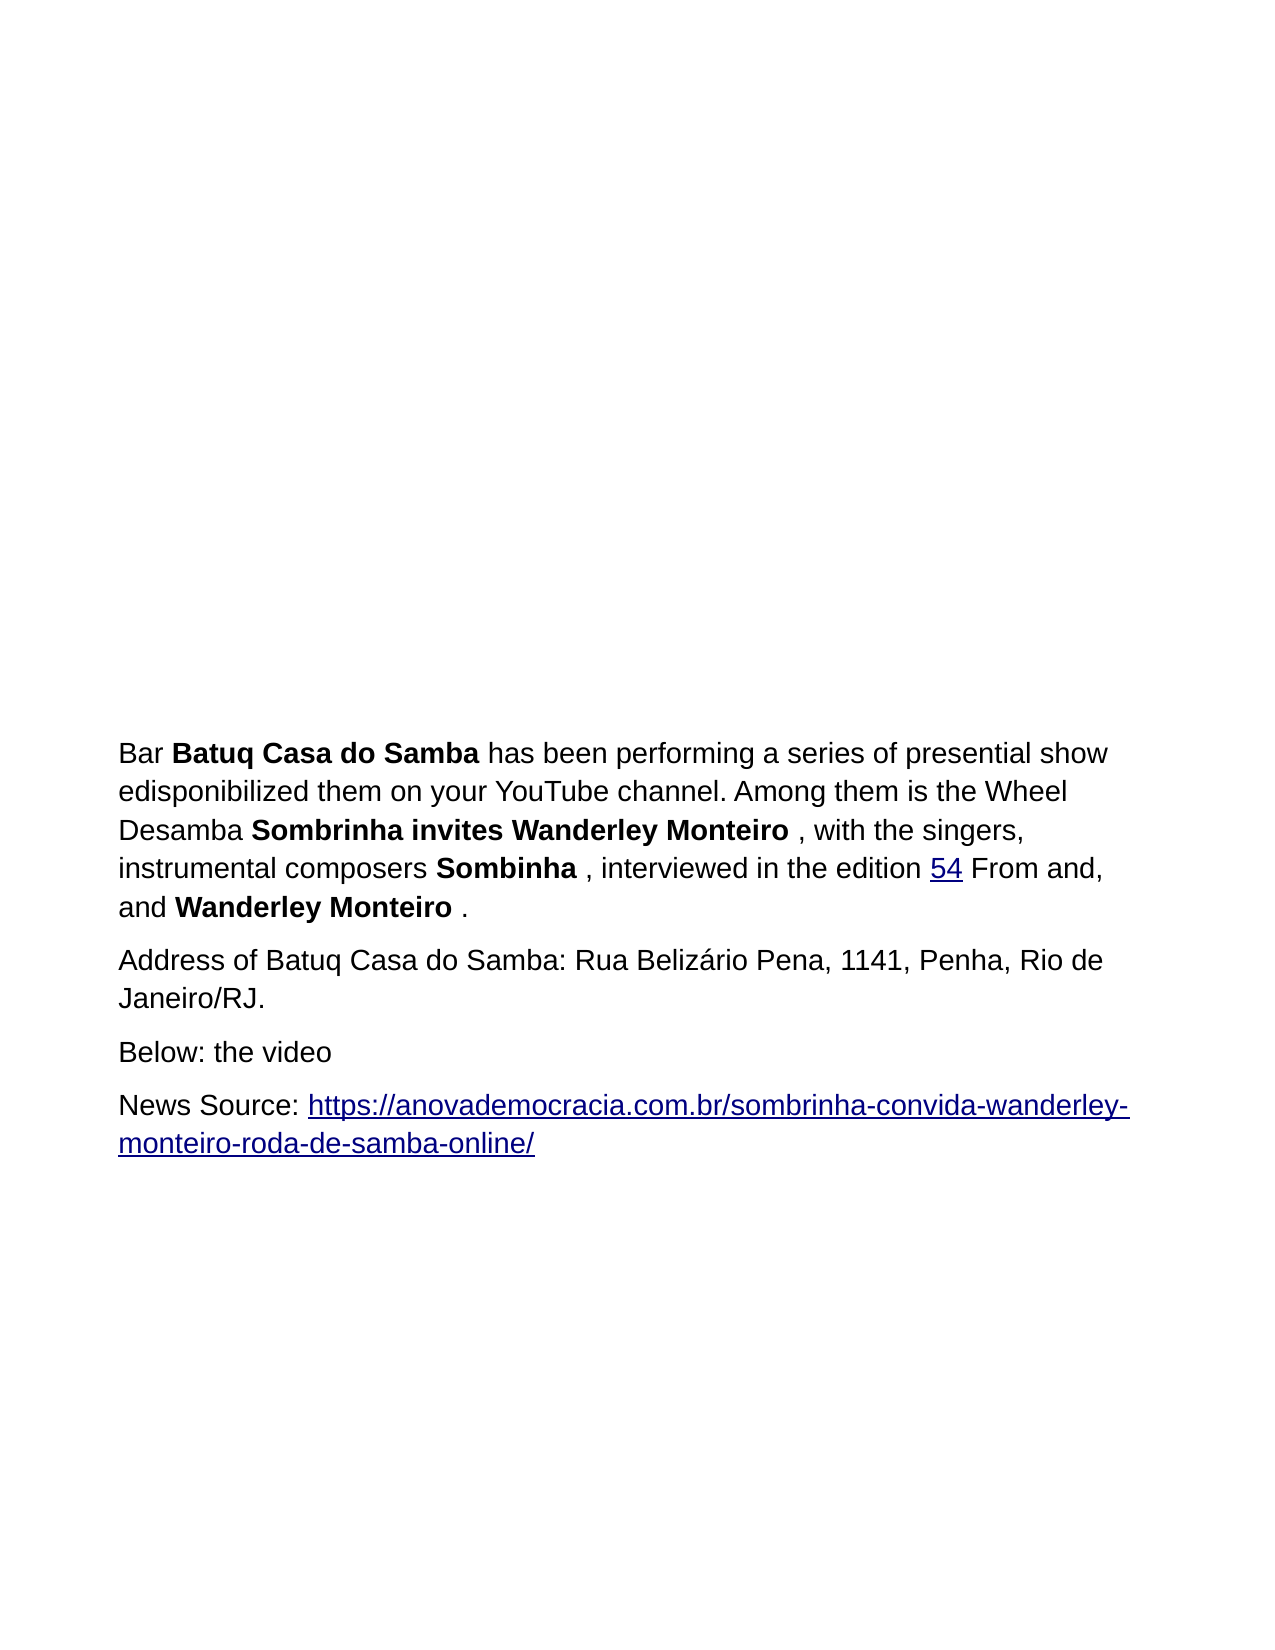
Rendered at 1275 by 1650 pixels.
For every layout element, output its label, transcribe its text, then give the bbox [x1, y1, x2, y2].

text News Source: https://anovademocracia.com.br/sombrinha-convida-wanderley-monteiro-roda-de-samba-online/ [118, 1088, 1157, 1160]
text Address of Batuq Casa do Samba: Rua Belizário Pena, 1141, Penha, Rio de Janeiro/RJ. [118, 943, 1157, 1015]
text Bar Batuq Casa do Samba has been performing a series of presential show edisponibilized them on your YouTube channel. Among them is the Wheel Desamba Sombrinha invites Wanderley Monteiro , with the singers, instrumental composers Sombinha , interviewed in the edition 54 From and, and Wanderley Monteiro . [118, 118, 1157, 923]
text Below: the video [118, 1035, 1157, 1068]
